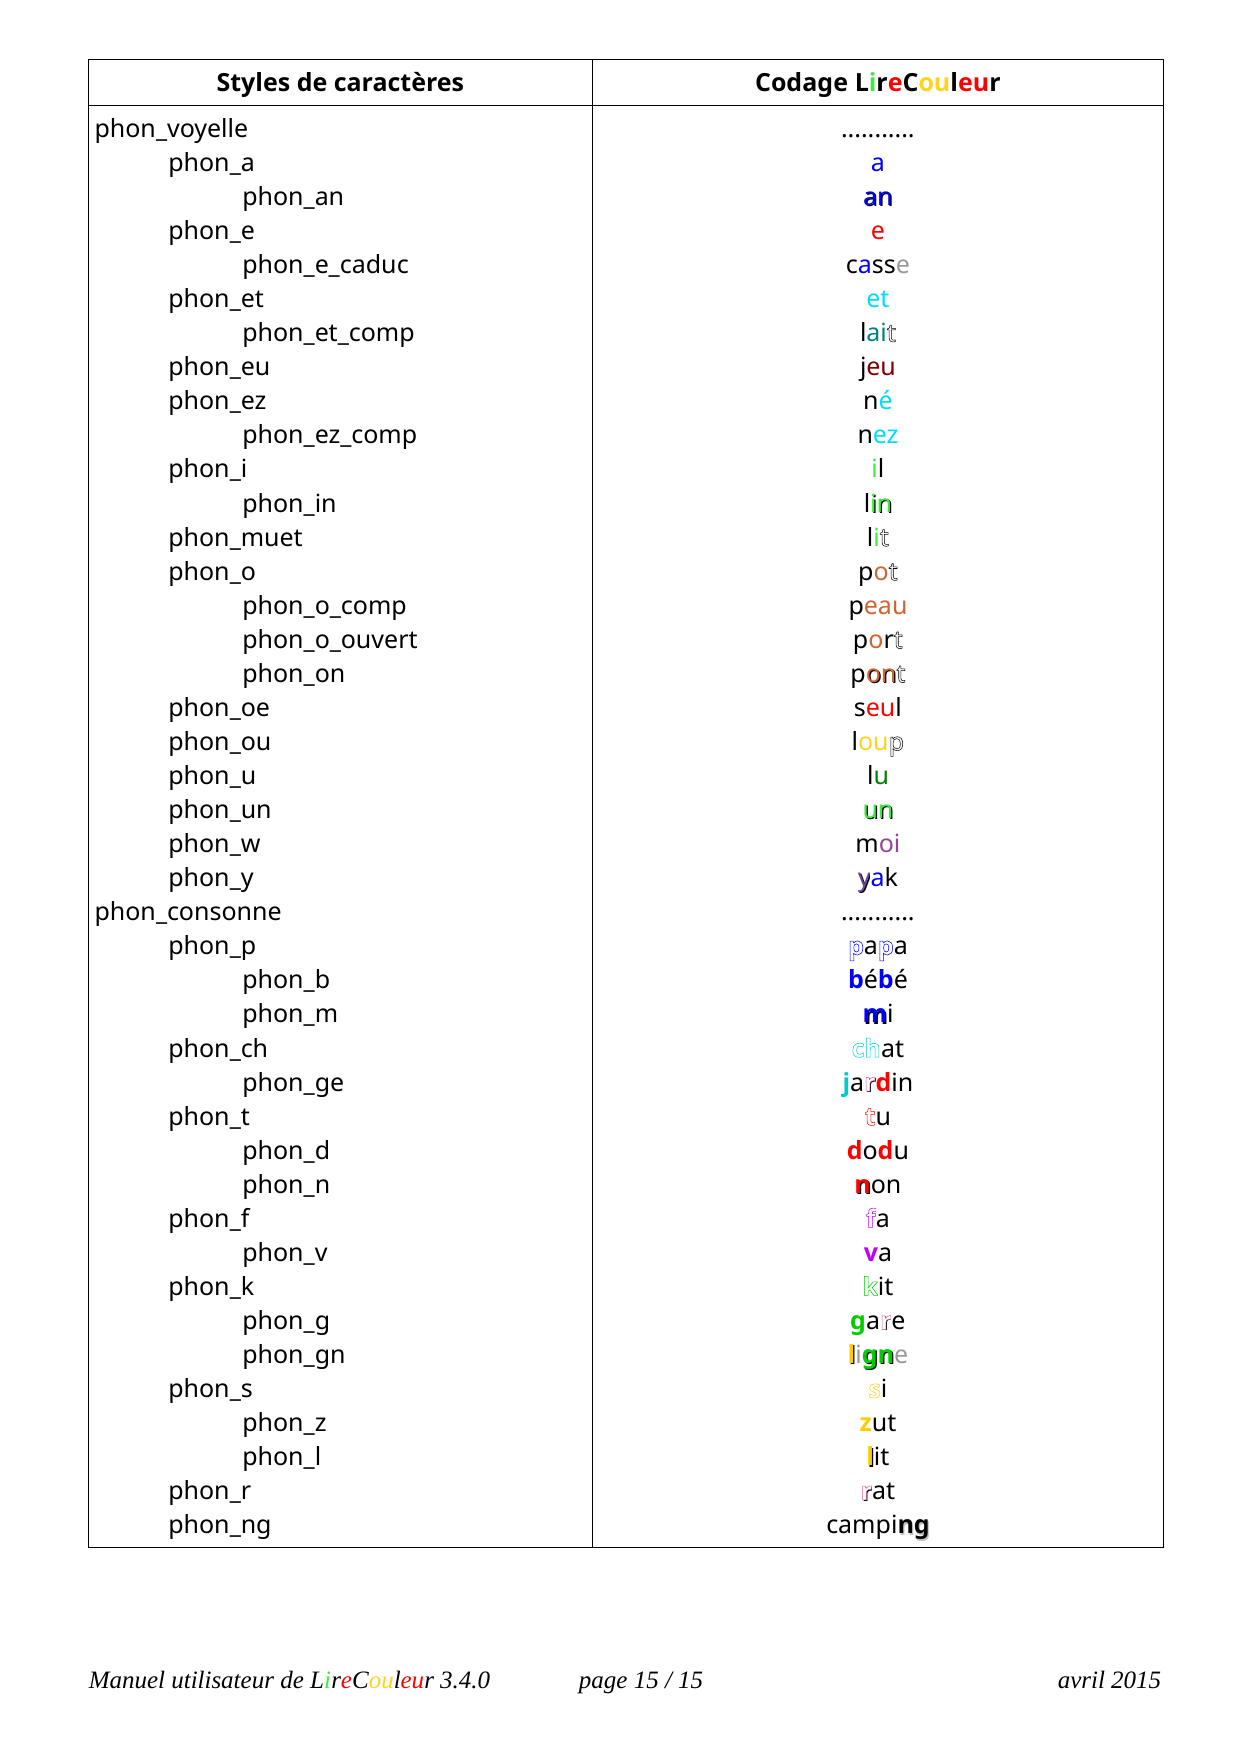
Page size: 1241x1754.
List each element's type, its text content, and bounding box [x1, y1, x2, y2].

table_header Codage LireCouleur [593, 60, 1163, 105]
table_cell ........... a an e casse et lait jeu né nez il lin lit pot peau port pont seul loup lu un moi yak ........... papa bébé mi chat jardin tu dodu non fa va kit gare ligne si zut lit rat camping [593, 106, 1163, 1547]
table_cell phon_voyelle phon_a phon_an phon_e phon_e_caduc phon_et phon_et_comp phon_eu phon_ez phon_ez_comp phon_i phon_in phon_muet phon_o phon_o_comp phon_o_ouvert phon_on phon_oe phon_ou phon_u phon_un phon_w phon_y phon_consonne phon_p phon_b phon_m phon_ch phon_ge phon_t phon_d phon_n phon_f phon_v phon_k phon_g phon_gn phon_s phon_z phon_l phon_r phon_ng [89, 106, 592, 1547]
table_header Styles de caractères [89, 60, 592, 105]
